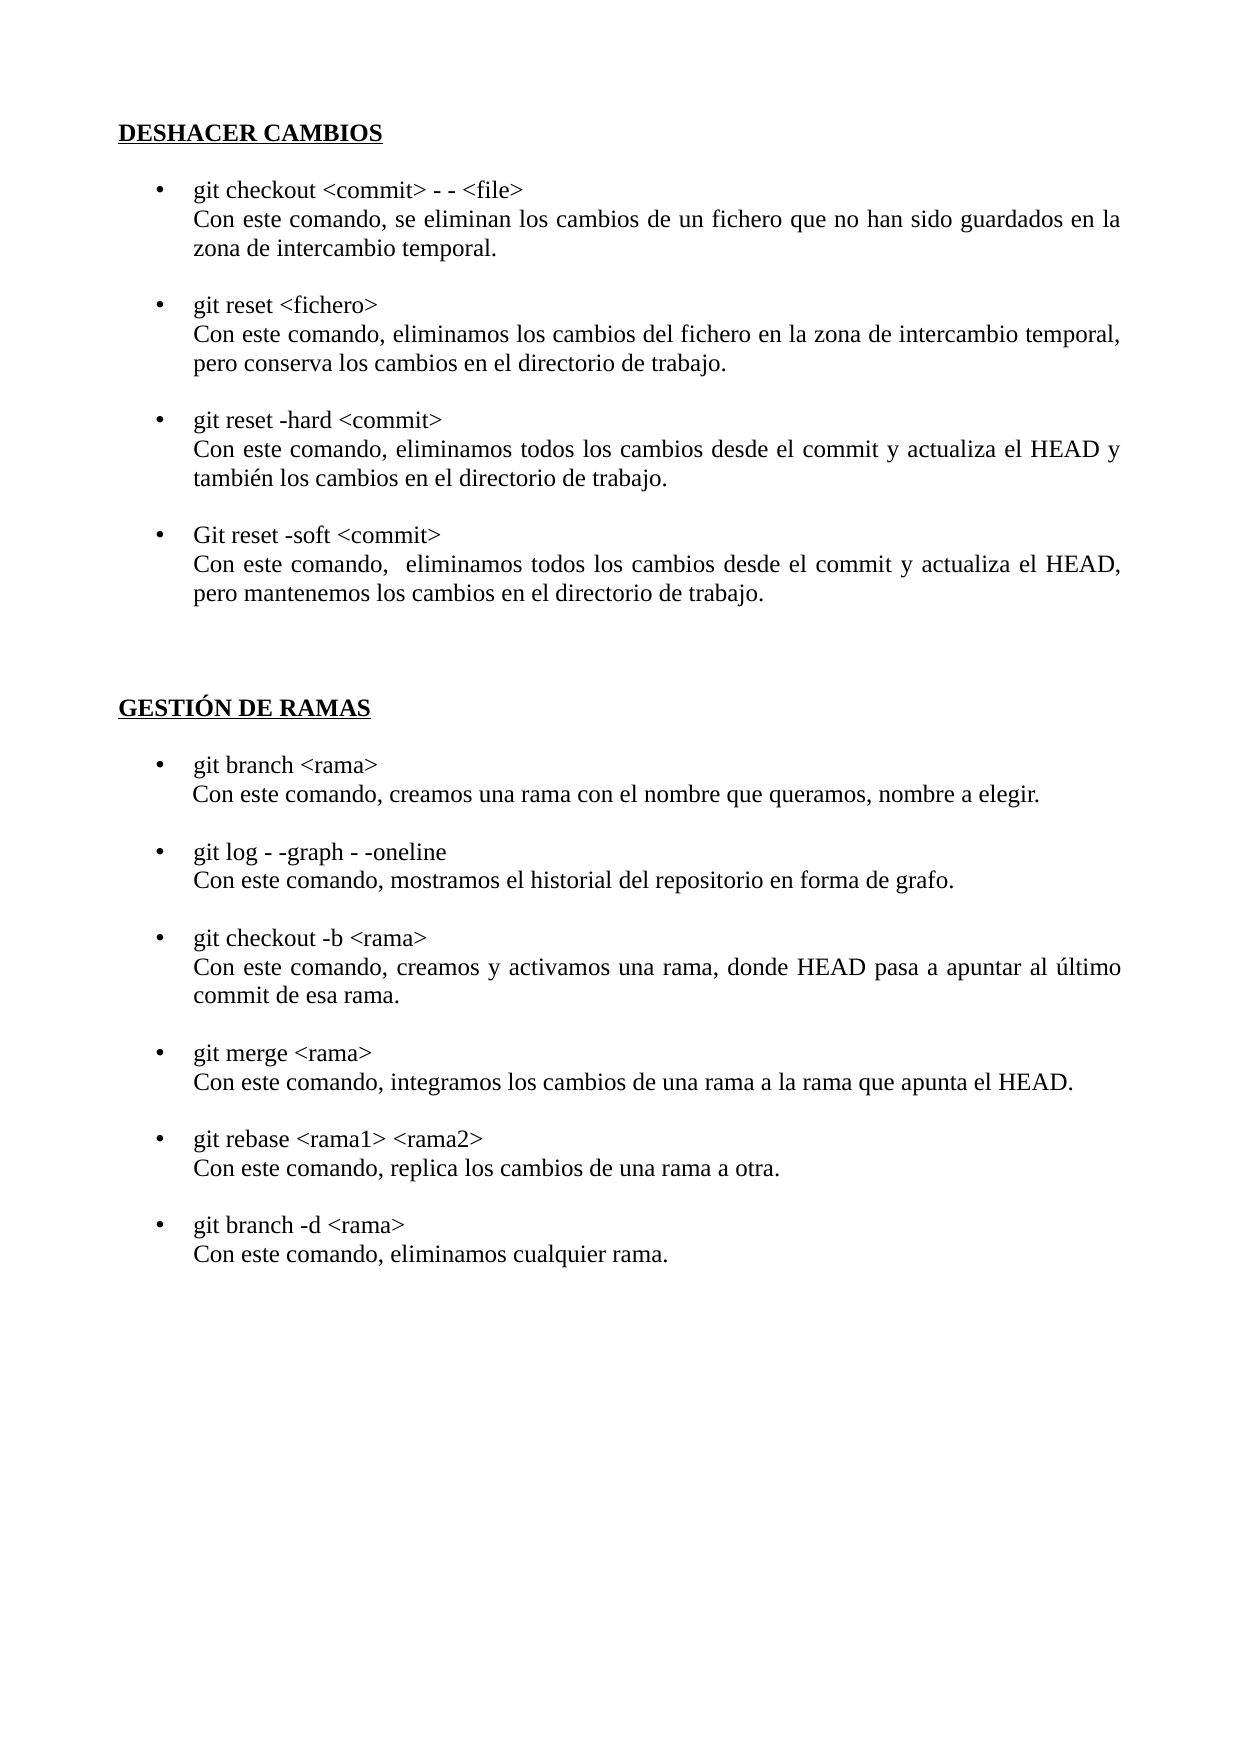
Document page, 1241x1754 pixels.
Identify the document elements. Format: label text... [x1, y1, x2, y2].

list git log - -graph - -oneline [156, 837, 1122, 866]
list git reset -hard <commit> [156, 406, 1122, 434]
list Con este comando, eliminamos los cambios del fichero en la zona de intercambio temporal, pero conserva los cambios en el directorio de trabajo. [156, 319, 1122, 377]
list git reset <fichero> [156, 291, 1122, 319]
list Con este comando, replica los cambios de una rama a otra. [156, 1153, 1122, 1182]
list git branch <rama> [156, 751, 1122, 779]
text GESTIÓN DE RAMAS [118, 693, 1122, 722]
text DESHACER CAMBIOS [118, 118, 1122, 147]
text Con este comando, creamos una rama con el nombre que queramos, nombre a elegir. [118, 779, 1122, 808]
list Con este comando, eliminamos todos los cambios desde el commit y actualiza el HEAD, pero mantenemos los cambios en el directorio de trabajo. [156, 549, 1122, 607]
list Con este comando, mostramos el historial del repositorio en forma de grafo. [156, 866, 1122, 894]
list git merge <rama> [156, 1038, 1122, 1067]
list git checkout -b <rama> [156, 923, 1122, 952]
list Git reset -soft <commit> [156, 521, 1122, 549]
list git rebase <rama1> <rama2> [156, 1124, 1122, 1153]
list Con este comando, eliminamos todos los cambios desde el commit y actualiza el HEAD y también los cambios en el directorio de trabajo. [156, 434, 1122, 492]
list Con este comando, creamos y activamos una rama, donde HEAD pasa a apuntar al último commit de esa rama. [156, 952, 1122, 1009]
list git checkout <commit> - - <file> [156, 176, 1122, 204]
list Con este comando, integramos los cambios de una rama a la rama que apunta el HEAD. [156, 1067, 1122, 1096]
list Con este comando, se eliminan los cambios de un fichero que no han sido guardados en la zona de intercambio temporal. [156, 204, 1122, 262]
list git branch -d <rama> [156, 1211, 1122, 1239]
list Con este comando, eliminamos cualquier rama. [156, 1239, 1122, 1268]
